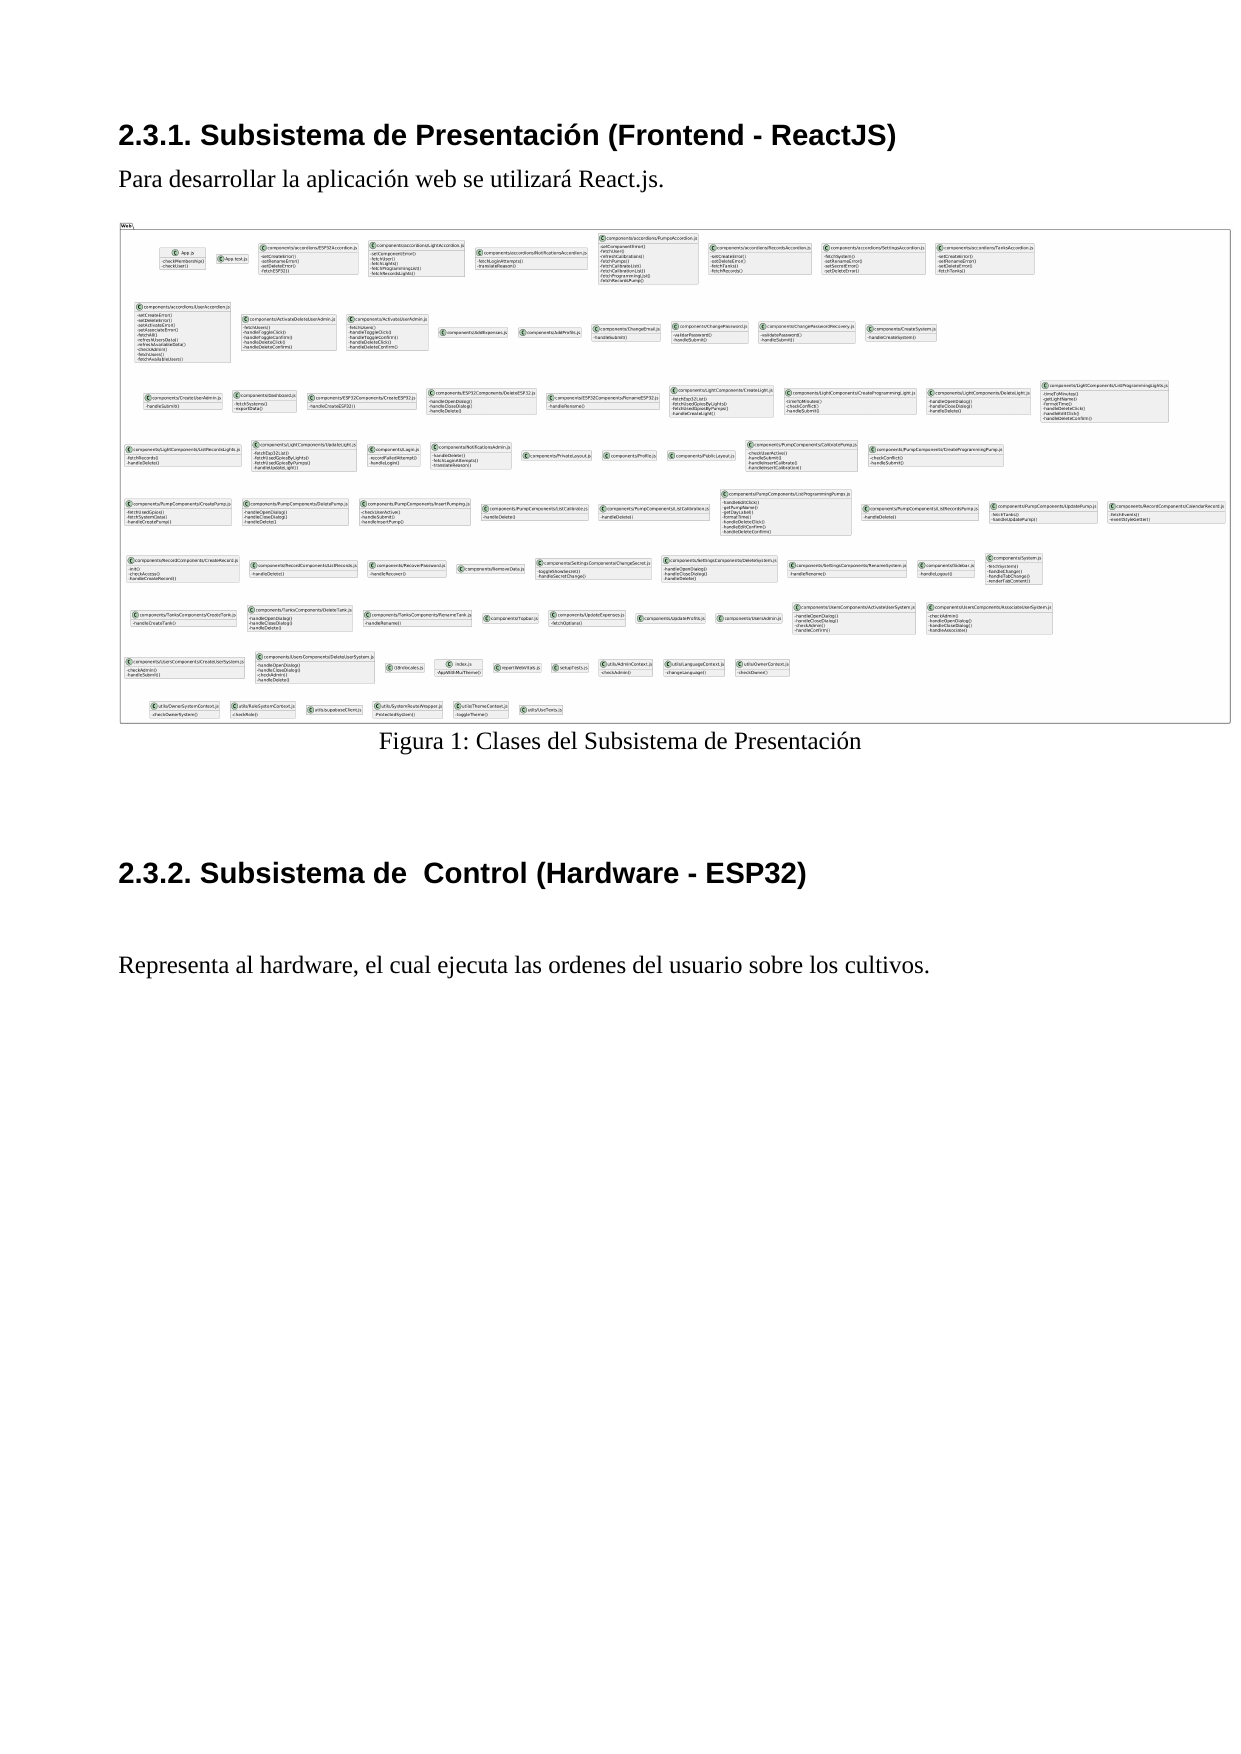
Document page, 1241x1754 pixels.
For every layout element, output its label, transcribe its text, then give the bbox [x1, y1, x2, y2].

subtitle 2.3.1. Subsistema de Presentación (Frontend - ReactJS) [118, 118, 1122, 152]
text Figura 1: Clases del Subsistema de Presentación [118, 727, 1122, 755]
picture [118, 221, 1234, 727]
text Para desarrollar la aplicación web se utilizará React.js. [118, 164, 1122, 193]
subtitle 2.3.2. Subsistema de Control (Hardware - ESP32) [118, 856, 1122, 890]
text Representa al hardware, el cual ejecuta las ordenes del usuario sobre los cultivos. [118, 950, 1122, 979]
